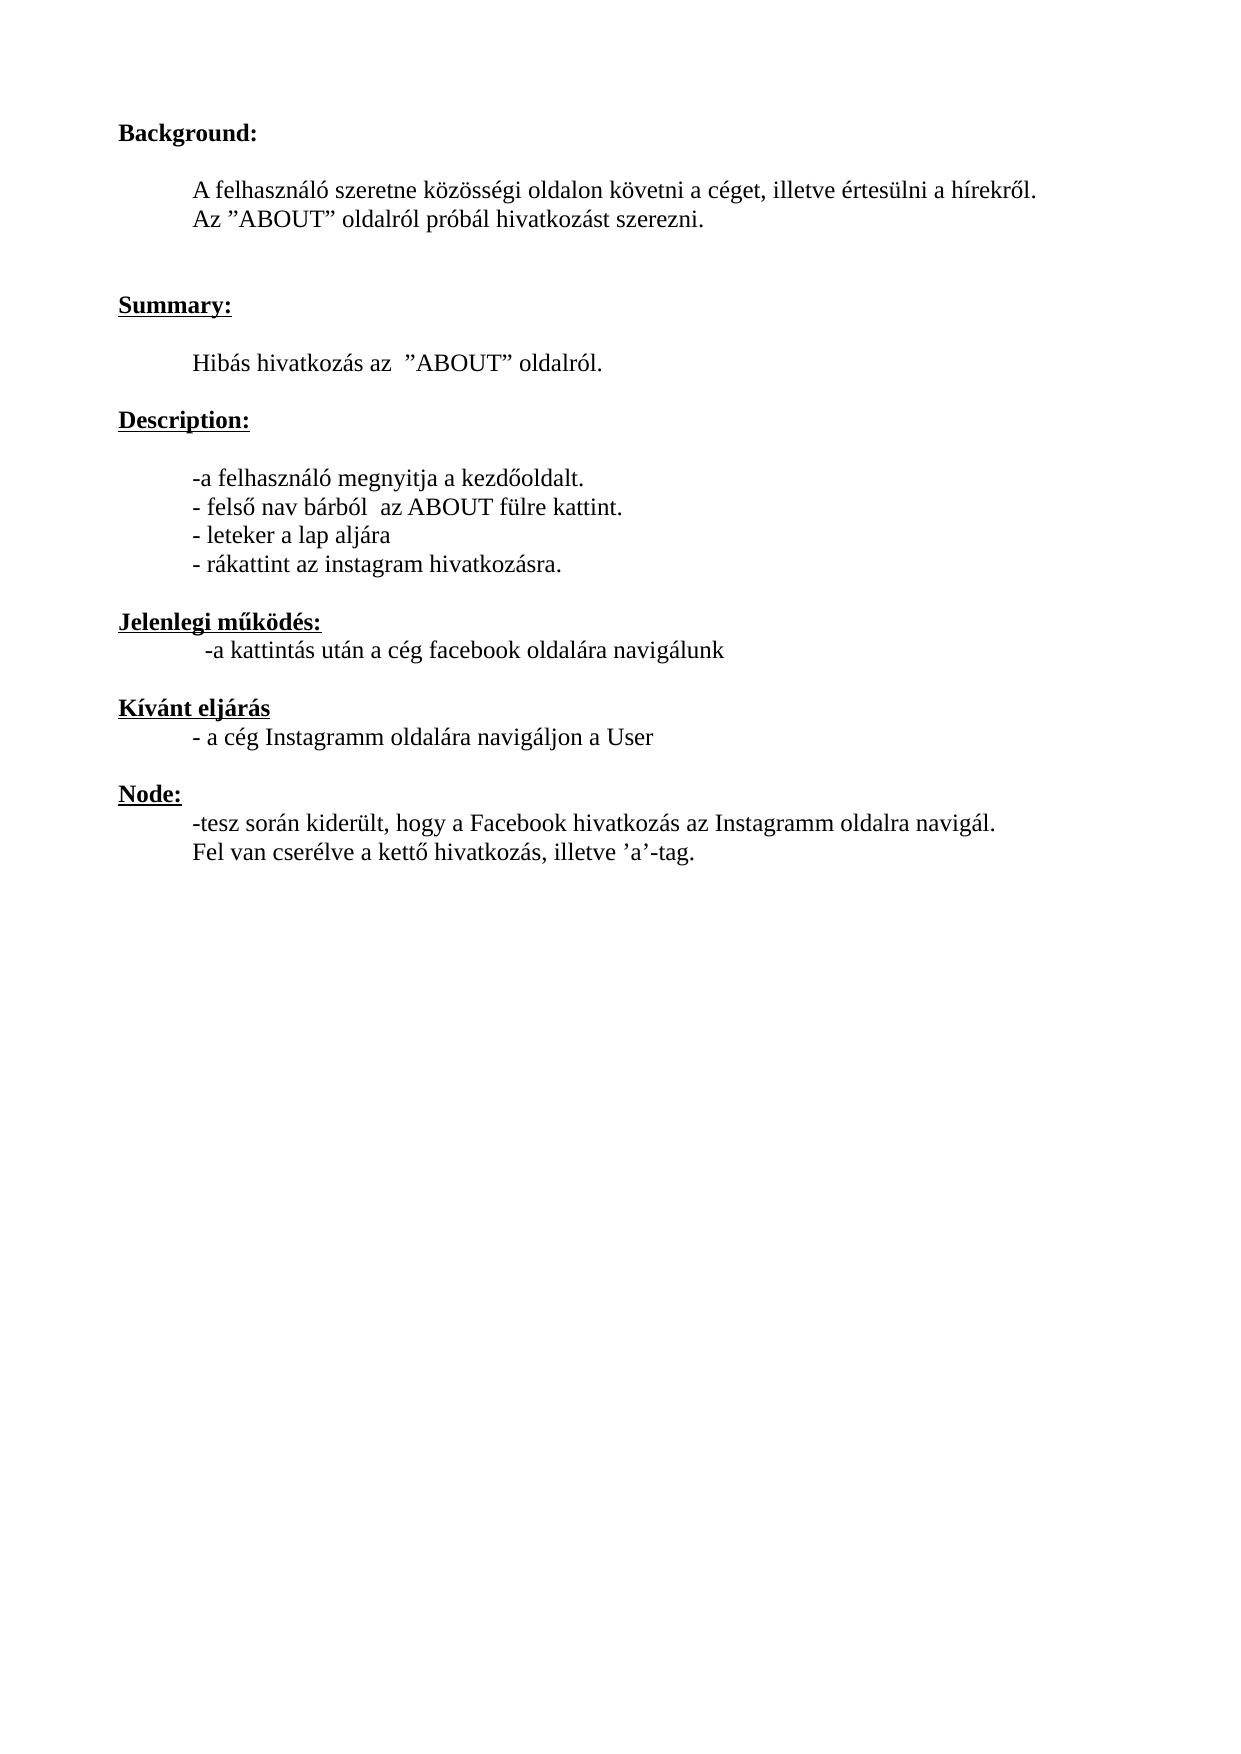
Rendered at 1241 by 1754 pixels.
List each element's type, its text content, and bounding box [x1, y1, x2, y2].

text - felső nav bárból az ABOUT fülre kattint. [118, 492, 1122, 521]
text Description: [118, 406, 1122, 434]
text Kívánt eljárás [118, 693, 1122, 722]
text Jelenlegi működés: [118, 607, 1122, 636]
text Node: [118, 779, 1122, 808]
text Hibás hivatkozás az ”ABOUT” oldalról. [118, 348, 1122, 377]
text - rákattint az instagram hivatkozásra. [118, 549, 1122, 578]
text A felhasználó szeretne közösségi oldalon követni a céget, illetve értesülni a hírekről. Az ”ABOUT” oldalról próbál hivatkozást szerezni. [118, 176, 1122, 233]
text -tesz során kiderült, hogy a Facebook hivatkozás az Instagramm oldalra navigál. [118, 808, 1122, 837]
text - a cég Instagramm oldalára navigáljon a User [118, 722, 1122, 751]
text Summary: [118, 291, 1122, 319]
text Fel van cserélve a kettő hivatkozás, illetve ’a’-tag. [118, 837, 1122, 866]
text Background: [118, 118, 1122, 147]
text -a felhasználó megnyitja a kezdőoldalt. [118, 463, 1122, 492]
text -a kattintás után a cég facebook oldalára navigálunk [118, 636, 1122, 664]
text - leteker a lap aljára [118, 521, 1122, 549]
